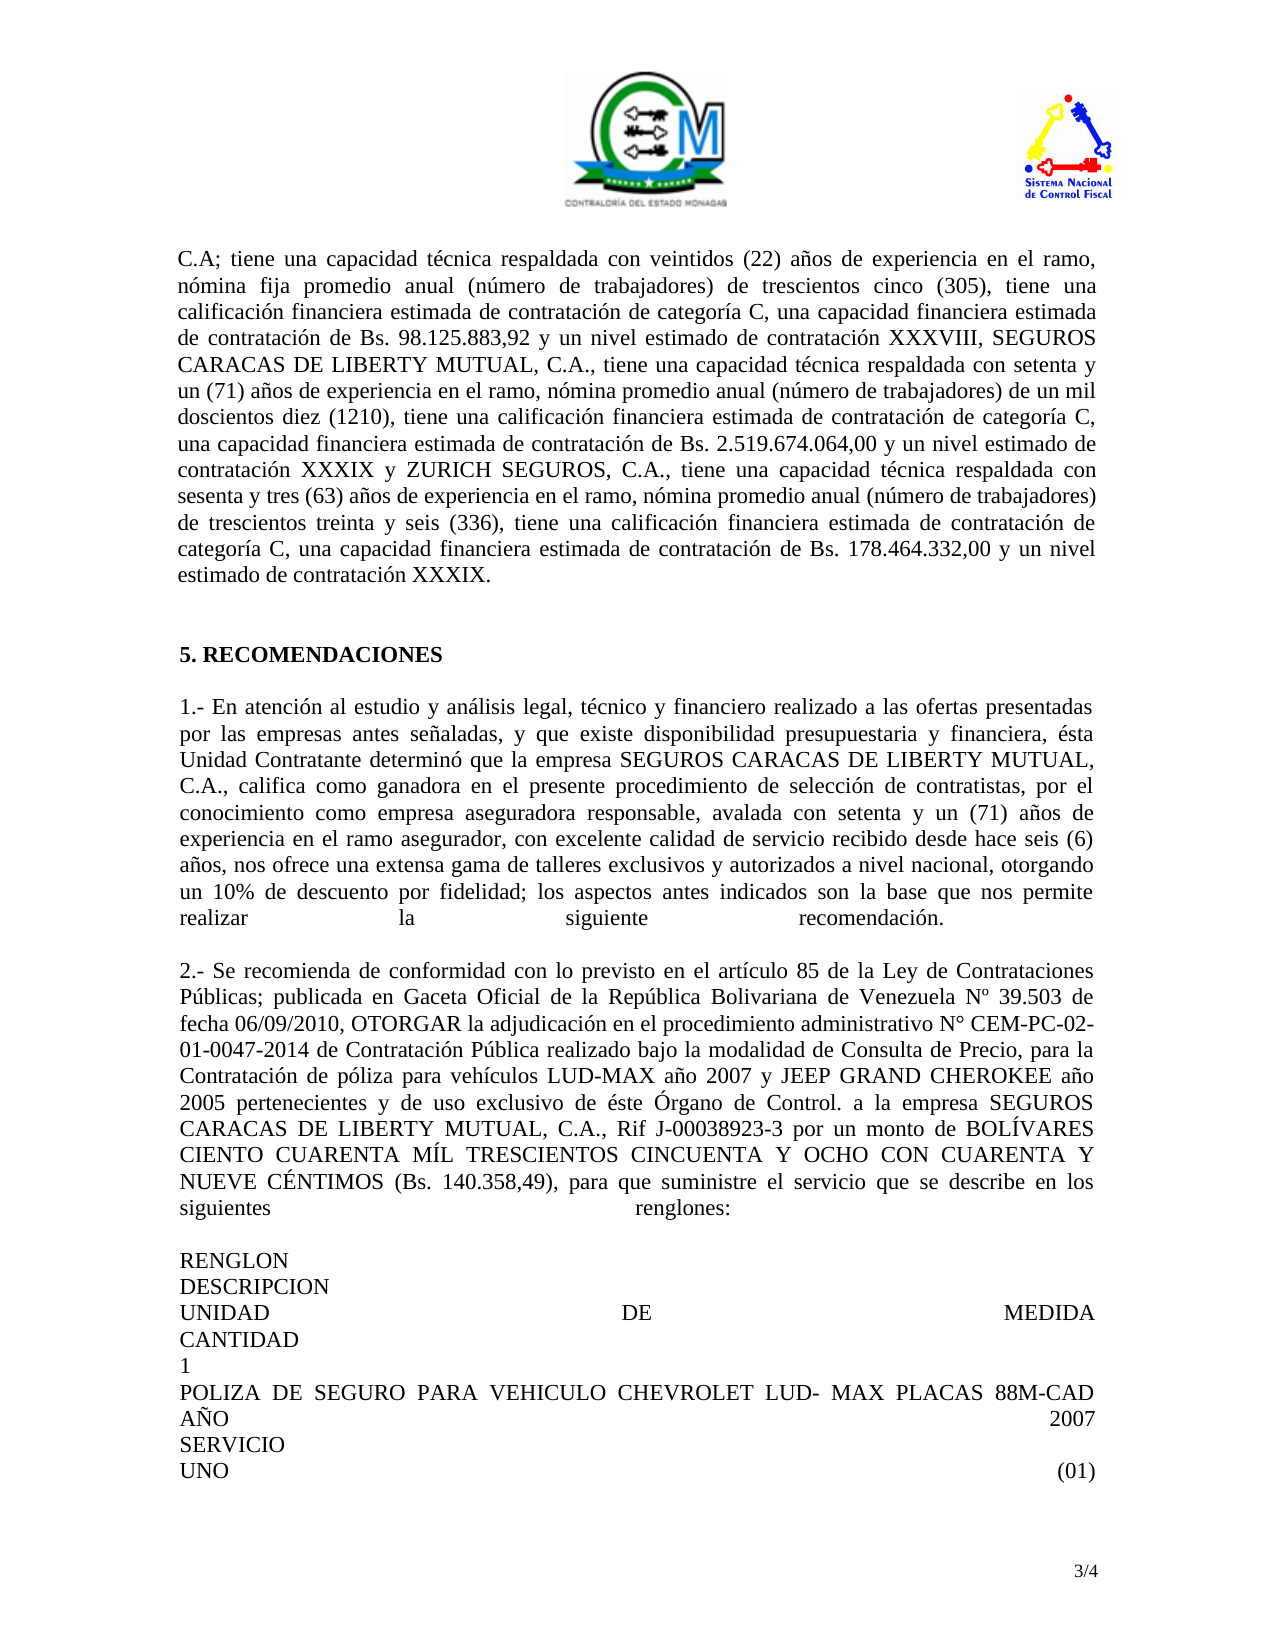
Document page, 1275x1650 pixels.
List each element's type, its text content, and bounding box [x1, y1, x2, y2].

picture [1017, 91, 1121, 201]
text 1.- En atención al estudio y análisis legal, técnico y financiero realizado a las ofertas presentadas por las empresas antes señaladas, y que existe disponibilidad presupuestaria y financiera, ésta Unidad Contratante determinó que la empresa SEGUROS CARACAS DE LIBERTY MUTUAL, C.A., califica como ganadora en el presente procedimiento de selección de contratistas, por el conocimiento como empresa aseguradora responsable, avalada con setenta y un (71) años de experiencia en el ramo asegurador, con excelente calidad de servicio recibido desde hace seis (6) años, nos ofrece una extensa gama de talleres exclusivos y autorizados a nivel nacional, otorgando un 10% de descuento por fidelidad; los aspectos antes indicados son la base que nos permite realizar la siguiente recomendación. 2.- Se recomienda de conformidad con lo previsto en el artículo 85 de la Ley de Contrataciones Públicas; publicada en Gaceta Oficial de la República Bolivariana de Venezuela Nº 39.503 de fecha 06/09/2010, OTORGAR la adjudicación en el procedimiento administrativo N° CEM-PC-02-01-0047-2014 de Contratación Pública realizado bajo la modalidad de Consulta de Precio, para la Contratación de póliza para vehículos LUD-MAX año 2007 y JEEP GRAND CHEROKEE año 2005 pertenecientes y de uso exclusivo de éste Órgano de Control. a la empresa SEGUROS CARACAS DE LIBERTY MUTUAL, C.A., Rif J-00038923-3 por un monto de BOLÍVARES CIENTO CUARENTA MÍL TRESCIENTOS CINCUENTA Y OCHO CON CUARENTA Y NUEVE CÉNTIMOS (Bs. 140.358,49), para que suministre el servicio que se describe en los siguientes renglones: RENGLON DESCRIPCION UNIDAD DE MEDIDA CANTIDAD 1 POLIZA DE SEGURO PARA VEHICULO CHEVROLET LUD- MAX PLACAS 88M-CAD AÑO 2007 SERVICIO UNO (01) [179, 693, 1095, 1484]
picture [562, 69, 730, 210]
text C.A; tiene una capacidad técnica respaldada con veintidos (22) años de experiencia en el ramo, nómina fija promedio anual (número de trabajadores) de trescientos cinco (305), tiene una calificación financiera estimada de contratación de categoría C, una capacidad financiera estimada de contratación de Bs. 98.125.883,92 y un nivel estimado de contratación XXXVIII, SEGUROS CARACAS DE LIBERTY MUTUAL, C.A., tiene una capacidad técnica respaldada con setenta y un (71) años de experiencia en el ramo, nómina promedio anual (número de trabajadores) de un mil doscientos diez (1210), tiene una calificación financiera estimada de contratación de categoría C, una capacidad financiera estimada de contratación de Bs. 2.519.674.064,00 y un nivel estimado de contratación XXXIX y ZURICH SEGUROS, C.A., tiene una capacidad técnica respaldada con sesenta y tres (63) años de experiencia en el ramo, nómina promedio anual (número de trabajadores) de trescientos treinta y seis (336), tiene una calificación financiera estimada de contratación de categoría C, una capacidad financiera estimada de contratación de Bs. 178.464.332,00 y un nivel estimado de contratación XXXIX. [177, 245, 1098, 588]
text 5. RECOMENDACIONES [179, 641, 1095, 667]
